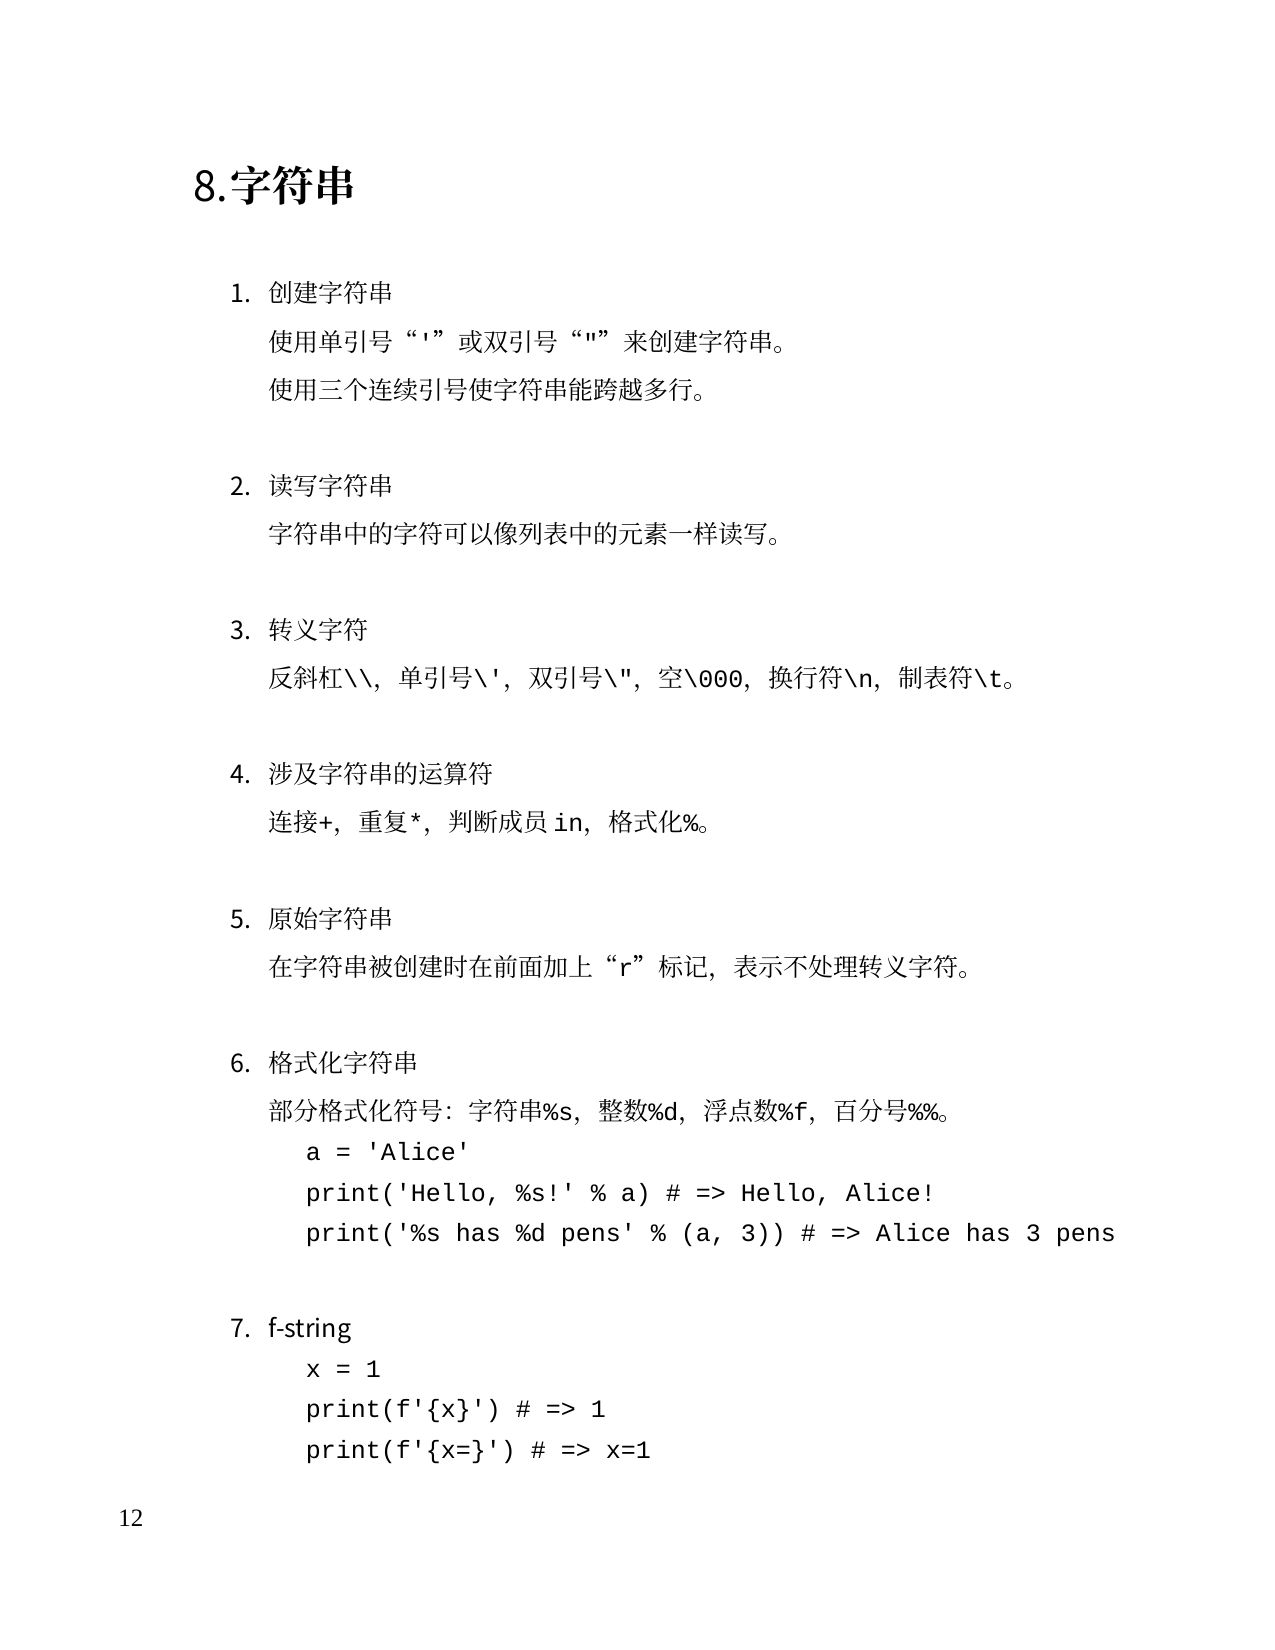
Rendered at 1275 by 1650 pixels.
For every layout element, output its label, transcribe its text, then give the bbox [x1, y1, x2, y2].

list 创建字符串 [231, 274, 1157, 310]
list print(f'{x=}') # => x=1 [268, 1437, 1157, 1466]
list x = 1 [268, 1357, 1157, 1385]
list 字符串中的字符可以像列表中的元素一样读写。 [231, 514, 1157, 550]
list 使用三个连续引号使字符串能跨越多行。 [231, 370, 1157, 406]
list print('Hello, %s!' % a) # => Hello, Alice! [268, 1180, 1157, 1208]
list 在字符串被创建时在前面加上“r”标记，表示不处理转义字符。 [231, 947, 1157, 984]
list 部分格式化符号：字符串%s，整数%d，浮点数%f，百分号%%。 [231, 1092, 1157, 1128]
list 读写字符串 [231, 466, 1157, 502]
list a = 'Alice' [268, 1140, 1157, 1168]
list print('%s has %d pens' % (a, 3)) # => Alice has 3 pens [268, 1220, 1157, 1249]
list print(f'{x}') # => 1 [268, 1397, 1157, 1425]
list 格式化字符串 [231, 1044, 1157, 1080]
list f-string [231, 1309, 1157, 1345]
list 涉及字符串的运算符 [231, 755, 1157, 791]
list 反斜杠\\，单引号\'，双引号\"，空\000，换行符\n，制表符\t。 [231, 658, 1157, 695]
list 字符串 [193, 153, 1157, 214]
list 使用单引号“'”或双引号“"”来创建字符串。 [231, 322, 1157, 358]
list 连接+，重复*，判断成员in，格式化%。 [231, 803, 1157, 839]
list 原始字符串 [231, 899, 1157, 935]
list 转义字符 [231, 610, 1157, 647]
